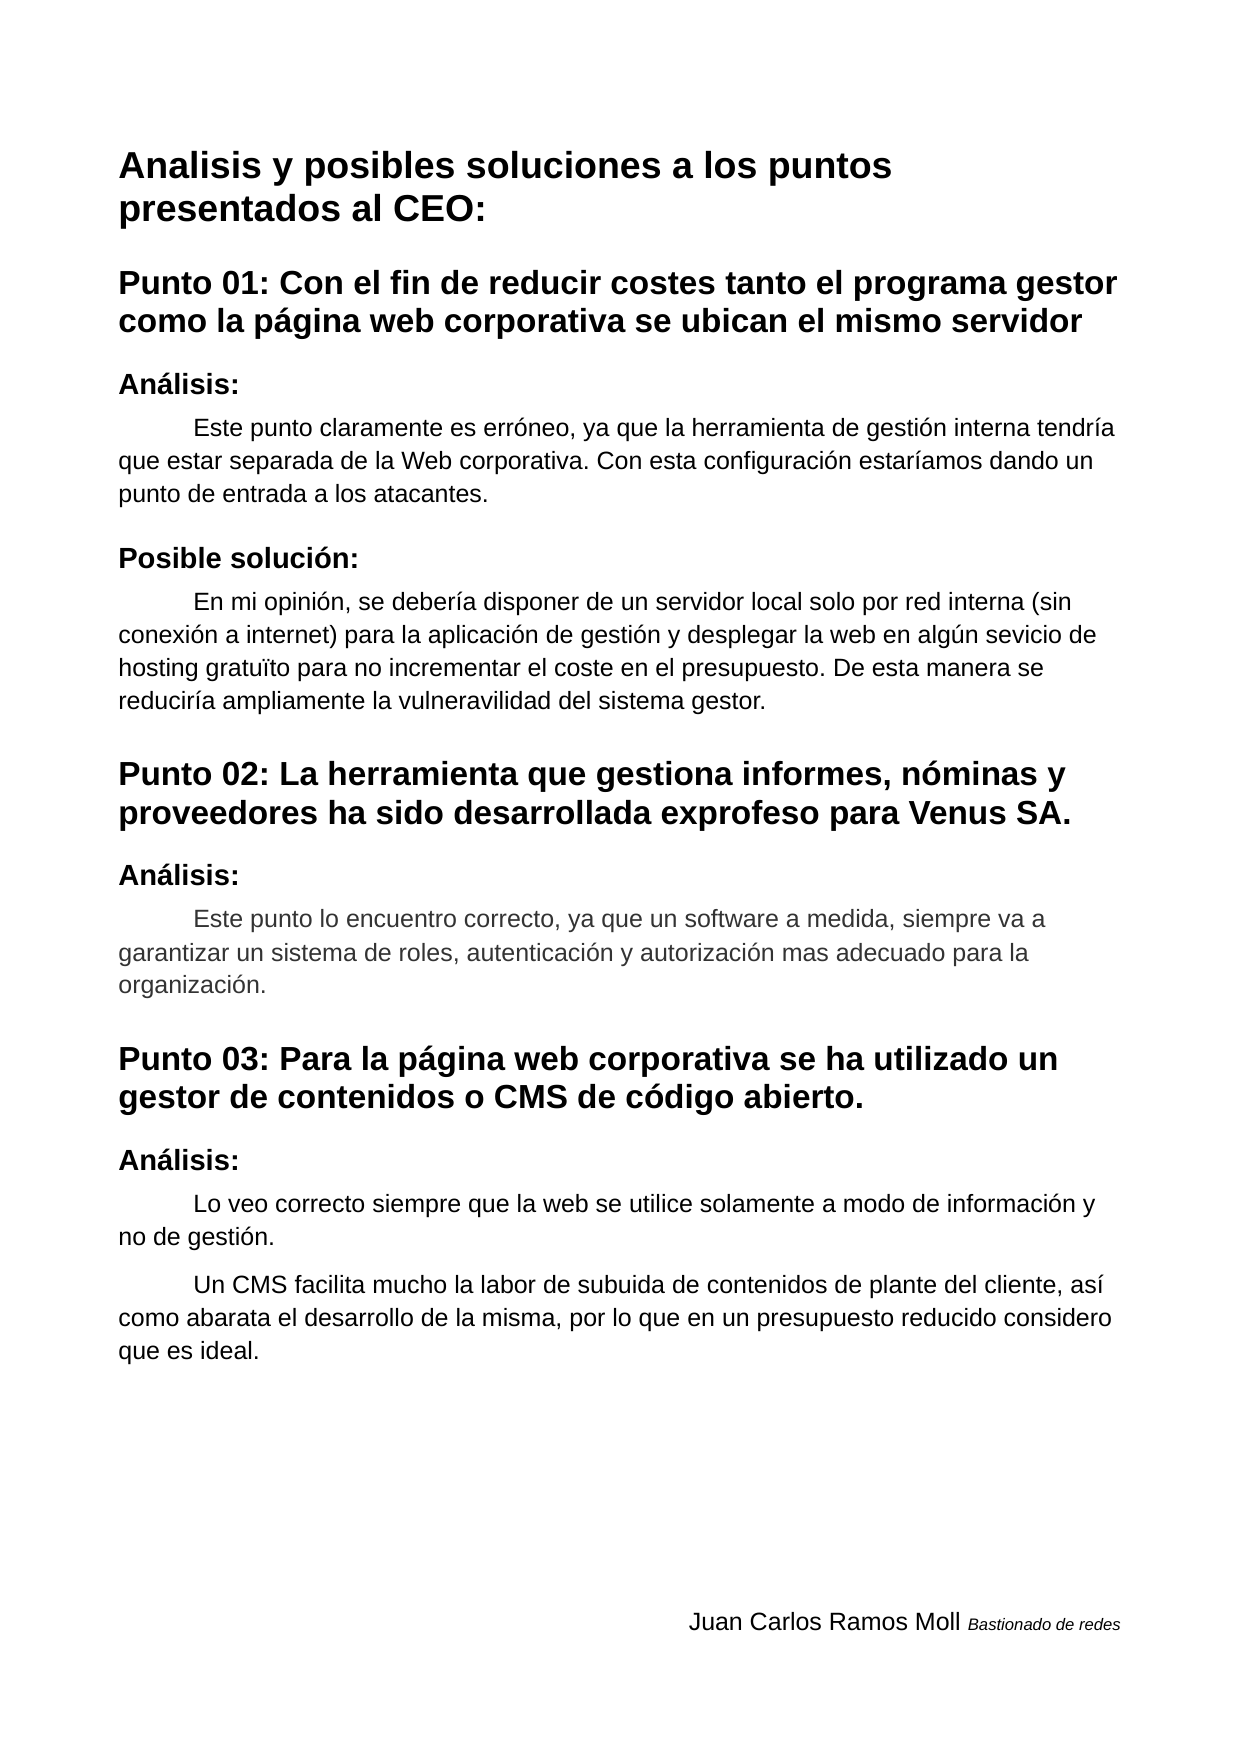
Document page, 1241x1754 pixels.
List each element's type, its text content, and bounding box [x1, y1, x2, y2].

subtitle Analisis y posibles soluciones a los puntos presentados al CEO: [118, 143, 1122, 229]
text Un CMS facilita mucho la labor de subuida de contenidos de plante del cliente, así como abarata el desarrollo de la misma, por lo que en un presupuesto reducido considero que es ideal. [118, 1269, 1122, 1364]
subtitle Posible solución: [118, 541, 1122, 574]
subtitle Punto 03: Para la página web corporativa se ha utilizado un gestor de contenidos o CMS de código abierto. [118, 1039, 1122, 1116]
subtitle Análisis: [118, 1143, 1122, 1176]
subtitle Análisis: [118, 858, 1122, 892]
text Este punto claramente es erróneo, ya que la herramienta de gestión interna tendría que estar separada de la Web corporativa. Con esta configuración estaríamos dando un punto de entrada a los atacantes. [118, 413, 1122, 507]
subtitle Punto 01: Con el fin de reducir costes tanto el programa gestor como la página web corporativa se ubican el mismo servidor [118, 263, 1122, 339]
subtitle Punto 02: La herramienta que gestiona informes, nóminas y proveedores ha sido desarrollada exprofeso para Venus SA. [118, 754, 1122, 831]
text Lo veo correcto siempre que la web se utilice solamente a modo de información y no de gestión. [118, 1189, 1122, 1251]
text Este punto lo encuentro correcto, ya que un software a medida, siempre va a garantizar un sistema de roles, autenticación y autorización mas adecuado para la organización. [118, 904, 1122, 999]
text En mi opinión, se debería disponer de un servidor local solo por red interna (sin conexión a internet) para la aplicación de gestión y desplegar la web en algún sevicio de hosting gratuïto para no incrementar el coste en el presupuesto. De esta manera se reduciría ampliamente la vulneravilidad del sistema gestor. [118, 587, 1122, 715]
subtitle Análisis: [118, 367, 1122, 400]
